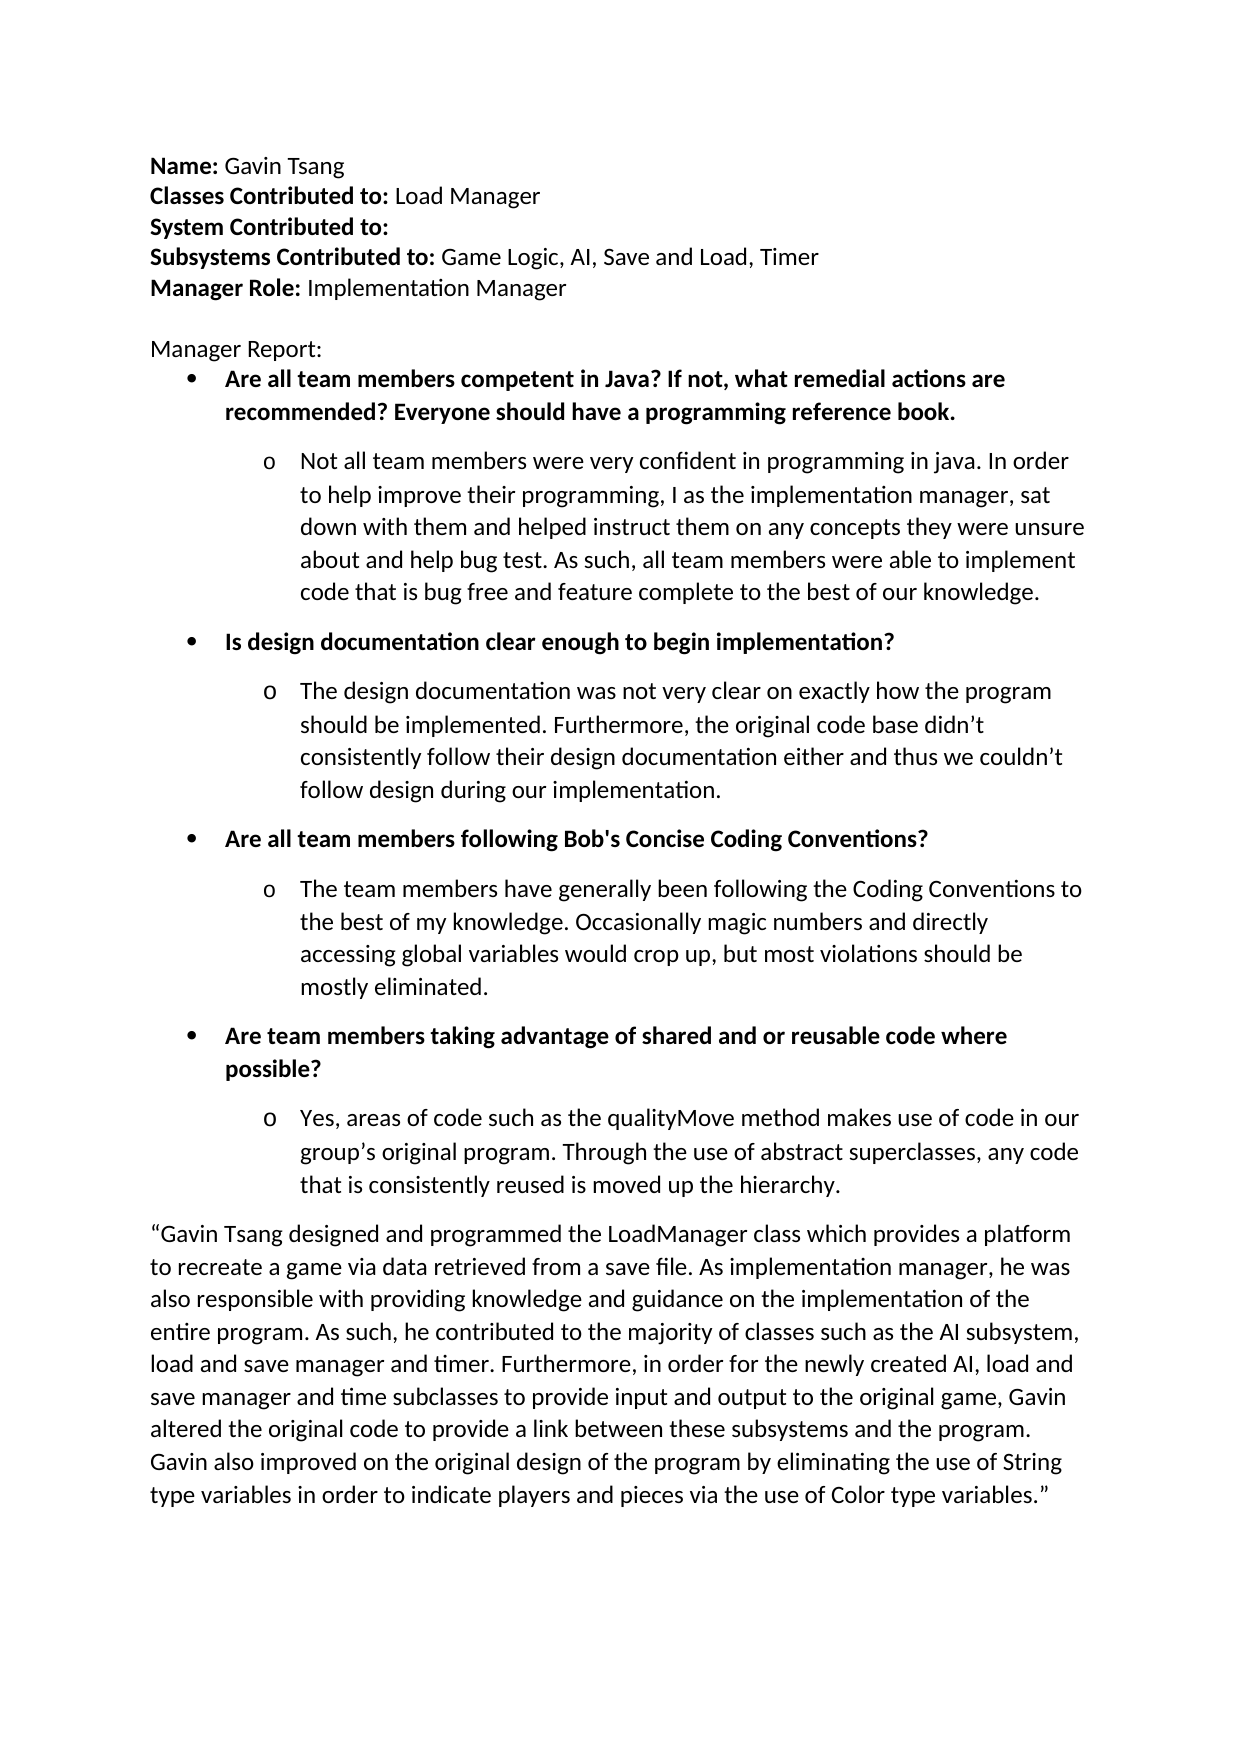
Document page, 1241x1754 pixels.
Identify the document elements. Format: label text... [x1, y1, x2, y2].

text Manager Report: [150, 333, 1090, 364]
list The design documentation was not very clear on exactly how the program should be implemented. Furthermore, the original code base didn’t consistently follow their design documentation either and thus we couldn’t follow design during our implementation. [262, 675, 1090, 805]
list Are all team members following Bob's Concise Coding Conventions? [187, 823, 1090, 854]
text Manager Role: Implementation Manager [150, 272, 1090, 303]
list Are all team members competent in Java? If not, what remedial actions are recommended? Everyone should have a programming reference book. [187, 364, 1090, 427]
list Are team members taking advantage of shared and or reusable code where possible? [187, 1020, 1090, 1083]
list Is design documentation clear enough to begin implementation? [187, 626, 1090, 656]
text Name: Gavin Tsang [150, 150, 1090, 181]
list The team members have generally been following the Coding Conventions to the best of my knowledge. Occasionally magic numbers and directly accessing global variables would crop up, but most violations should be mostly eliminated. [262, 873, 1090, 1002]
list Yes, areas of code such as the qualityMove method makes use of code in our group’s original program. Through the use of abstract superclasses, any code that is consistently reused is moved up the hierarchy. [262, 1102, 1090, 1199]
text System Contributed to: [150, 211, 1090, 242]
text Subsystems Contributed to: Game Logic, AI, Save and Load, Timer [150, 242, 1090, 272]
list Not all team members were very confident in programming in java. In order to help improve their programming, I as the implementation manager, sat down with them and helped instruct them on any concepts they were unsure about and help bug test. As such, all team members were able to implement code that is bug free and feature complete to the best of our knowledge. [262, 446, 1090, 607]
text “Gavin Tsang designed and programmed the LoadManager class which provides a platform to recreate a game via data retrieved from a save file. As implementation manager, he was also responsible with providing knowledge and guidance on the implementation of the entire program. As such, he contributed to the majority of classes such as the AI subsystem, load and save manager and timer. Furthermore, in order for the newly created AI, load and save manager and time subclasses to provide input and output to the original game, Gavin altered the original code to provide a link between these subsystems and the program. Gavin also improved on the original design of the program by eliminating the use of String type variables in order to indicate players and pieces via the use of Color type variables.” [150, 1218, 1090, 1509]
text Classes Contributed to: Load Manager [150, 181, 1090, 211]
